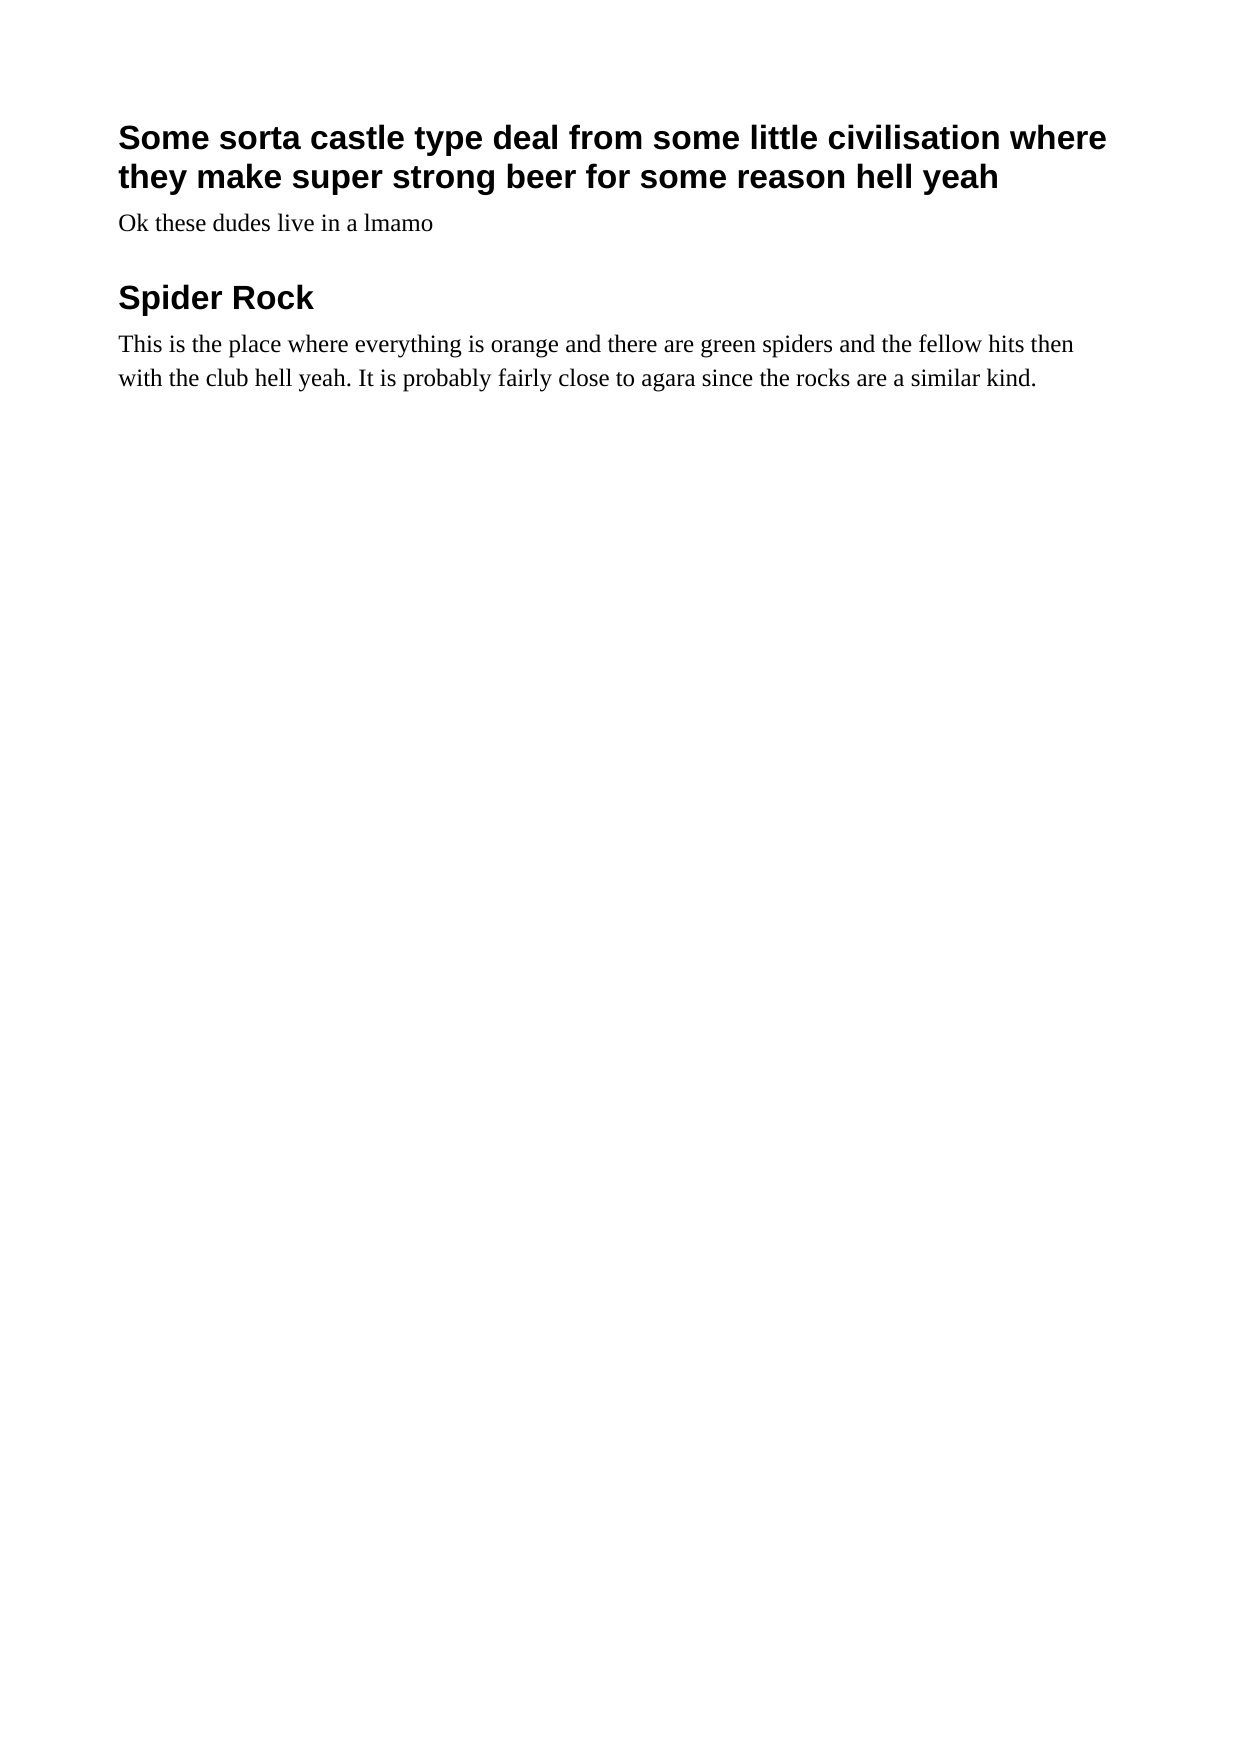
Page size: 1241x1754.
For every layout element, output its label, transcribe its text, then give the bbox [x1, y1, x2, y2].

text Ok these dudes live in a lmamo [118, 208, 1122, 237]
subtitle Spider Rock [118, 278, 1122, 316]
text This is the place where everything is orange and there are green spiders and the fellow hits then with the club hell yeah. It is probably fairly close to agara since the rocks are a similar kind. [118, 329, 1122, 392]
subtitle Some sorta castle type deal from some little civilisation where they make super strong beer for some reason hell yeah [118, 118, 1122, 195]
